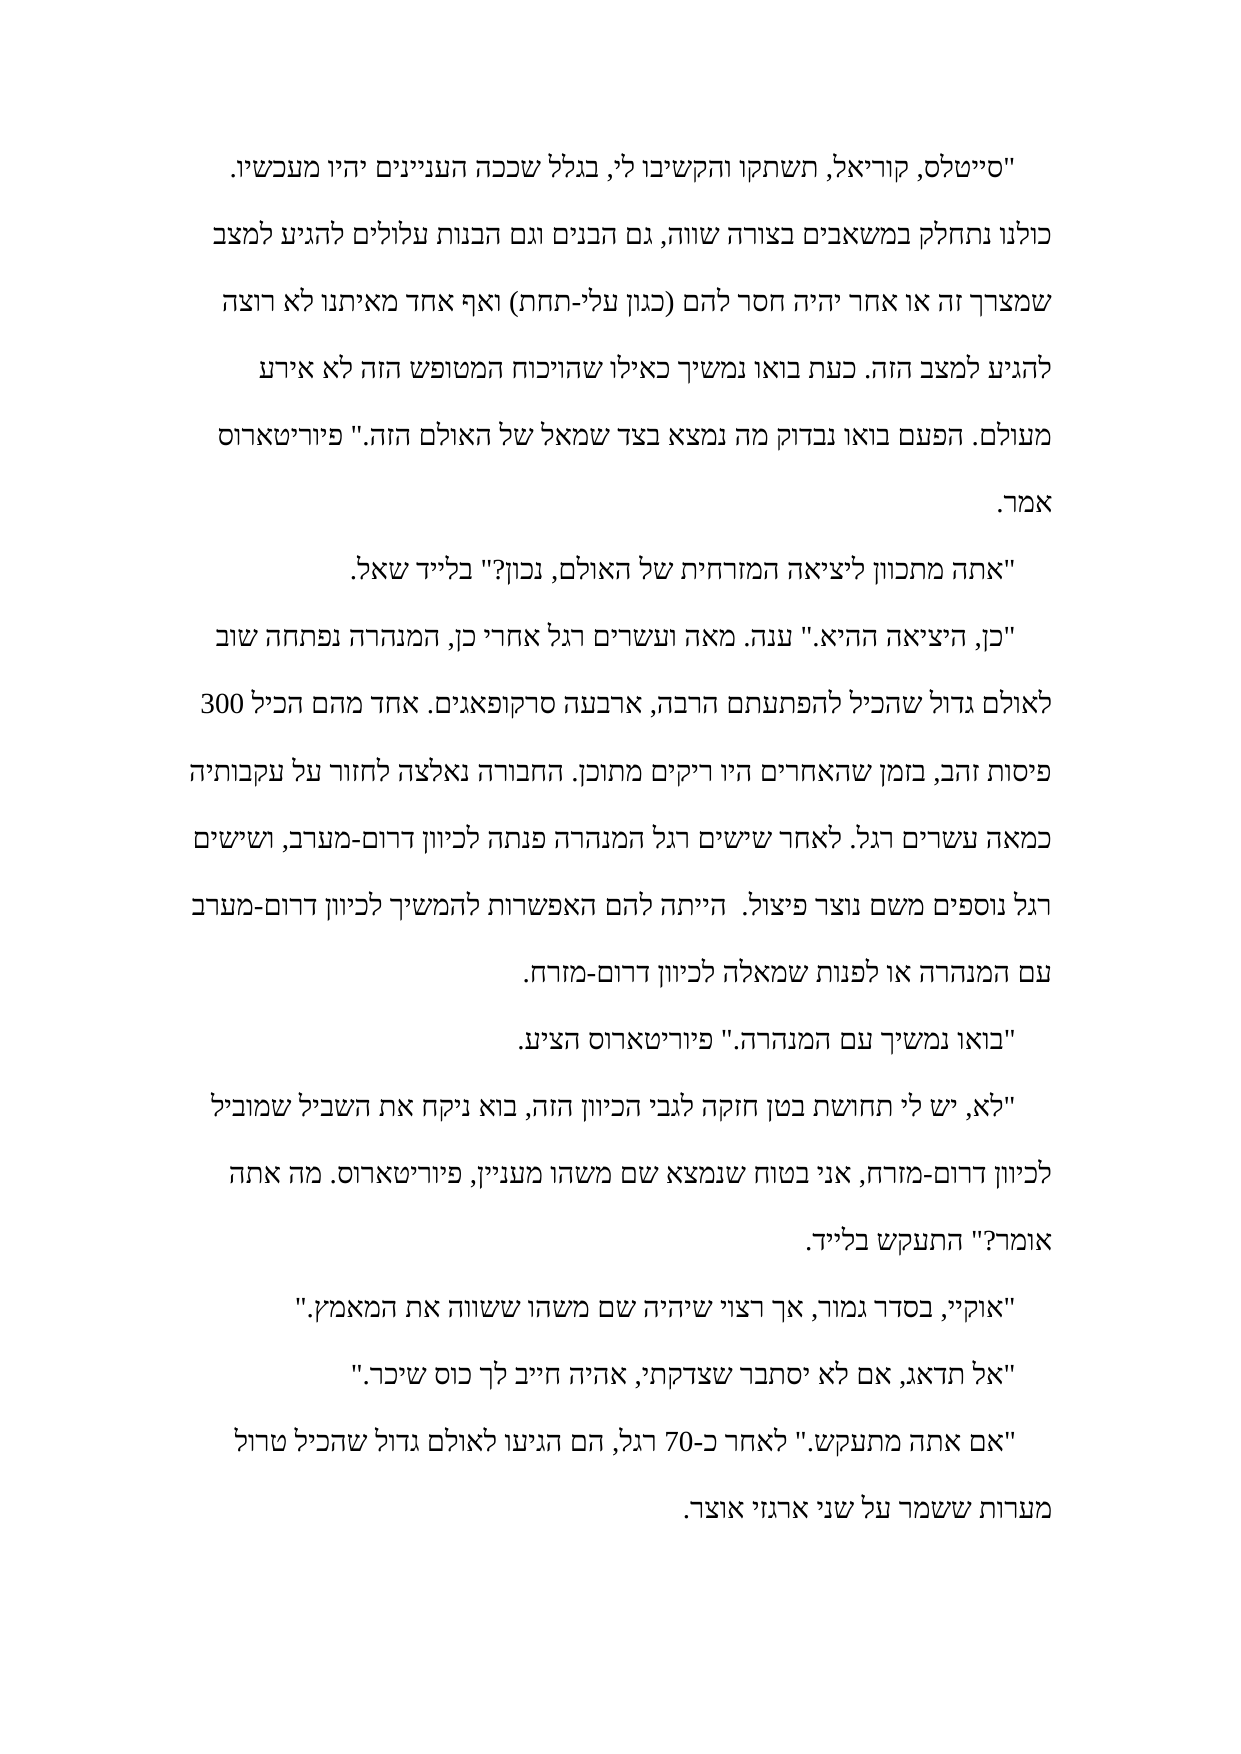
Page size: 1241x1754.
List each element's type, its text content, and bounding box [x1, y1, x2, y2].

text "אתה מתכוון ליציאה המזרחית של האולם, נכון?" בלייד שאל. [187, 552, 1053, 586]
text "אם אתה מתעקש." לאחר כ-70 רגל, הם הגיעו לאולם גדול שהכיל טרול מערות ששמר על שני ארגזי אוצר. [187, 1424, 1053, 1525]
text "בואו נמשיך עם המנהרה." פיוריטארוס הציע. [187, 1022, 1053, 1056]
text "אוקיי, בסדר גמור, אך רצוי שיהיה שם משהו ששווה את המאמץ." [187, 1290, 1053, 1324]
text "לא, יש לי תחושת בטן חזקה לגבי הכיוון הזה, בוא ניקח את השביל שמוביל לכיוון דרום-מזרח, אני בטוח שנמצא שם משהו מעניין, פיוריטארוס. מה אתה אומר?" התעקש בלייד. [187, 1089, 1053, 1257]
text "אל תדאג, אם לא יסתבר שצדקתי, אהיה חייב לך כוס שיכר." [187, 1357, 1053, 1391]
text "כן, היציאה ההיא." ענה. מאה ועשרים רגל אחרי כן, המנהרה נפתחה שוב לאולם גדול שהכיל להפתעתם הרבה, ארבעה סרקופאגים. אחד מהם הכיל 300 פיסות זהב, בזמן שהאחרים היו ריקים מתוכן. החבורה נאלצה לחזור על עקבותיה כמאה עשרים רגל. לאחר שישים רגל המנהרה פנתה לכיוון דרום-מערב, ושישים רגל נוספים משם נוצר פיצול. הייתה להם האפשרות להמשיך לכיוון דרום-מערב עם המנהרה או לפנות שמאלה לכיוון דרום-מזרח. [187, 619, 1053, 988]
text "סייטלס, קוריאל, תשתקו והקשיבו לי, בגלל שככה העניינים יהיו מעכשיו. כולנו נתחלק במשאבים בצורה שווה, גם הבנים וגם הבנות עלולים להגיע למצב שמצרך זה או אחר יהיה חסר להם (כגון עלי-תחת) ואף אחד מאיתנו לא רוצה להגיע למצב הזה. כעת בואו נמשיך כאילו שהויכוח המטופש הזה לא אירע מעולם. הפעם בואו נבדוק מה נמצא בצד שמאל של האולם הזה." פיוריטארוס אמר. [187, 150, 1053, 519]
